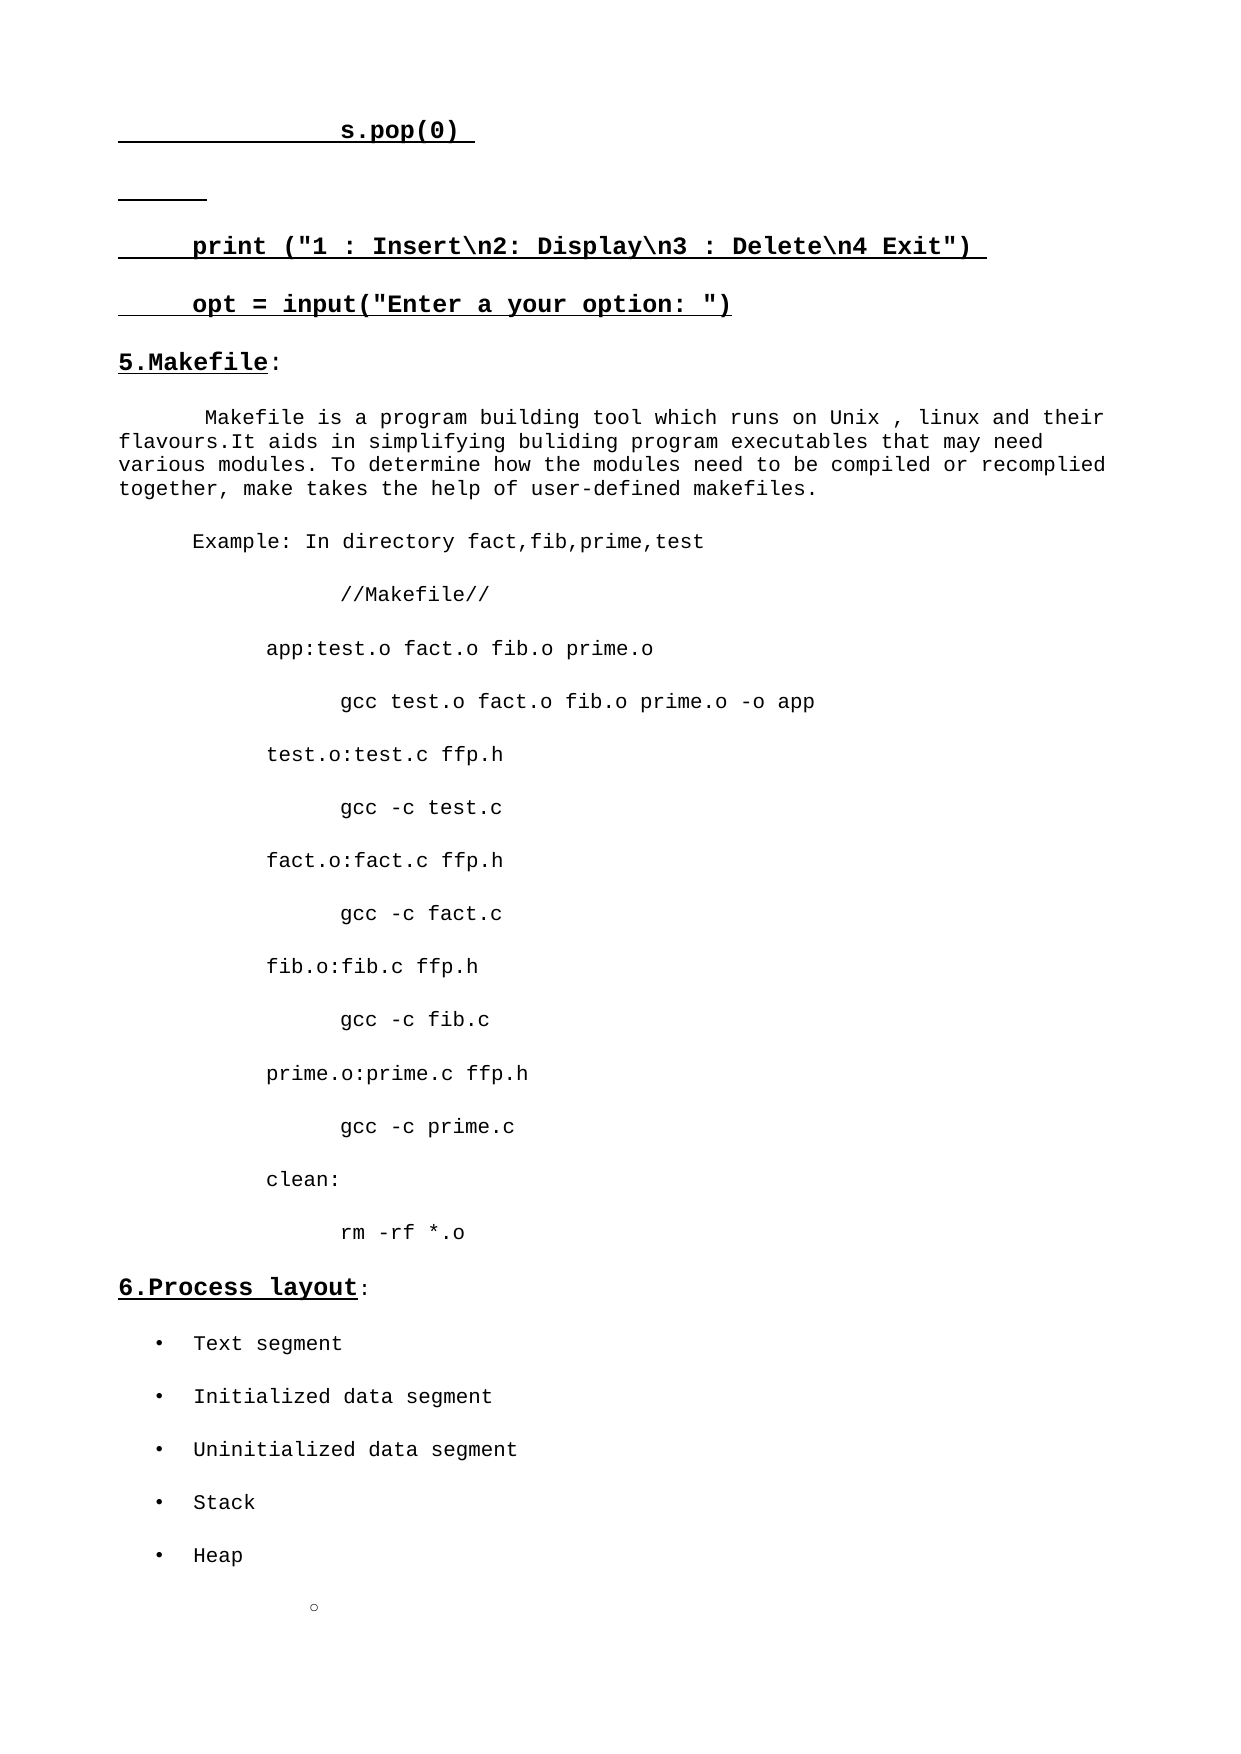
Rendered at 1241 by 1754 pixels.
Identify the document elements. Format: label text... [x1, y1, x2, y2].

text 5.Makefile: [118, 349, 1122, 378]
text Example: In directory fact,fib,prime,test [118, 531, 1122, 555]
list Uninitialized data segment [156, 1439, 1122, 1463]
text fib.o:fib.c ffp.h [118, 956, 1122, 980]
text rm -rf *.o [118, 1222, 1122, 1246]
text clean: [118, 1169, 1122, 1192]
text s.pop(0) [118, 118, 1122, 146]
text test.o:test.c ffp.h [118, 744, 1122, 767]
text gcc -c fib.c [118, 1009, 1122, 1033]
text gcc -c test.c [118, 797, 1122, 821]
text app:test.o fact.o fib.o prime.o [118, 637, 1122, 661]
text //Makefile// [118, 584, 1122, 608]
text Makefile is a program building tool which runs on Unix , linux and their flavours.It aids in simplifying buliding program executables that may need various modules. To determine how the modules need to be compiled or recomplied together, make takes the help of user-defined makefiles. [118, 407, 1122, 502]
text print ("1 : Insert\n2: Display\n3 : Delete\n4 Exit") [118, 234, 1122, 262]
text prime.o:prime.c ffp.h [118, 1062, 1122, 1086]
text gcc -c prime.c [118, 1116, 1122, 1139]
list Text segment [156, 1333, 1122, 1356]
text fact.o:fact.c ffp.h [118, 850, 1122, 874]
text gcc -c fact.c [118, 903, 1122, 927]
text 6.Process layout: [118, 1275, 1122, 1303]
list Heap [156, 1545, 1122, 1569]
text gcc test.o fact.o fib.o prime.o -o app [118, 691, 1122, 714]
list Initialized data segment [156, 1386, 1122, 1409]
text opt = input("Enter a your option: ") [118, 292, 1122, 320]
list Stack [156, 1492, 1122, 1516]
